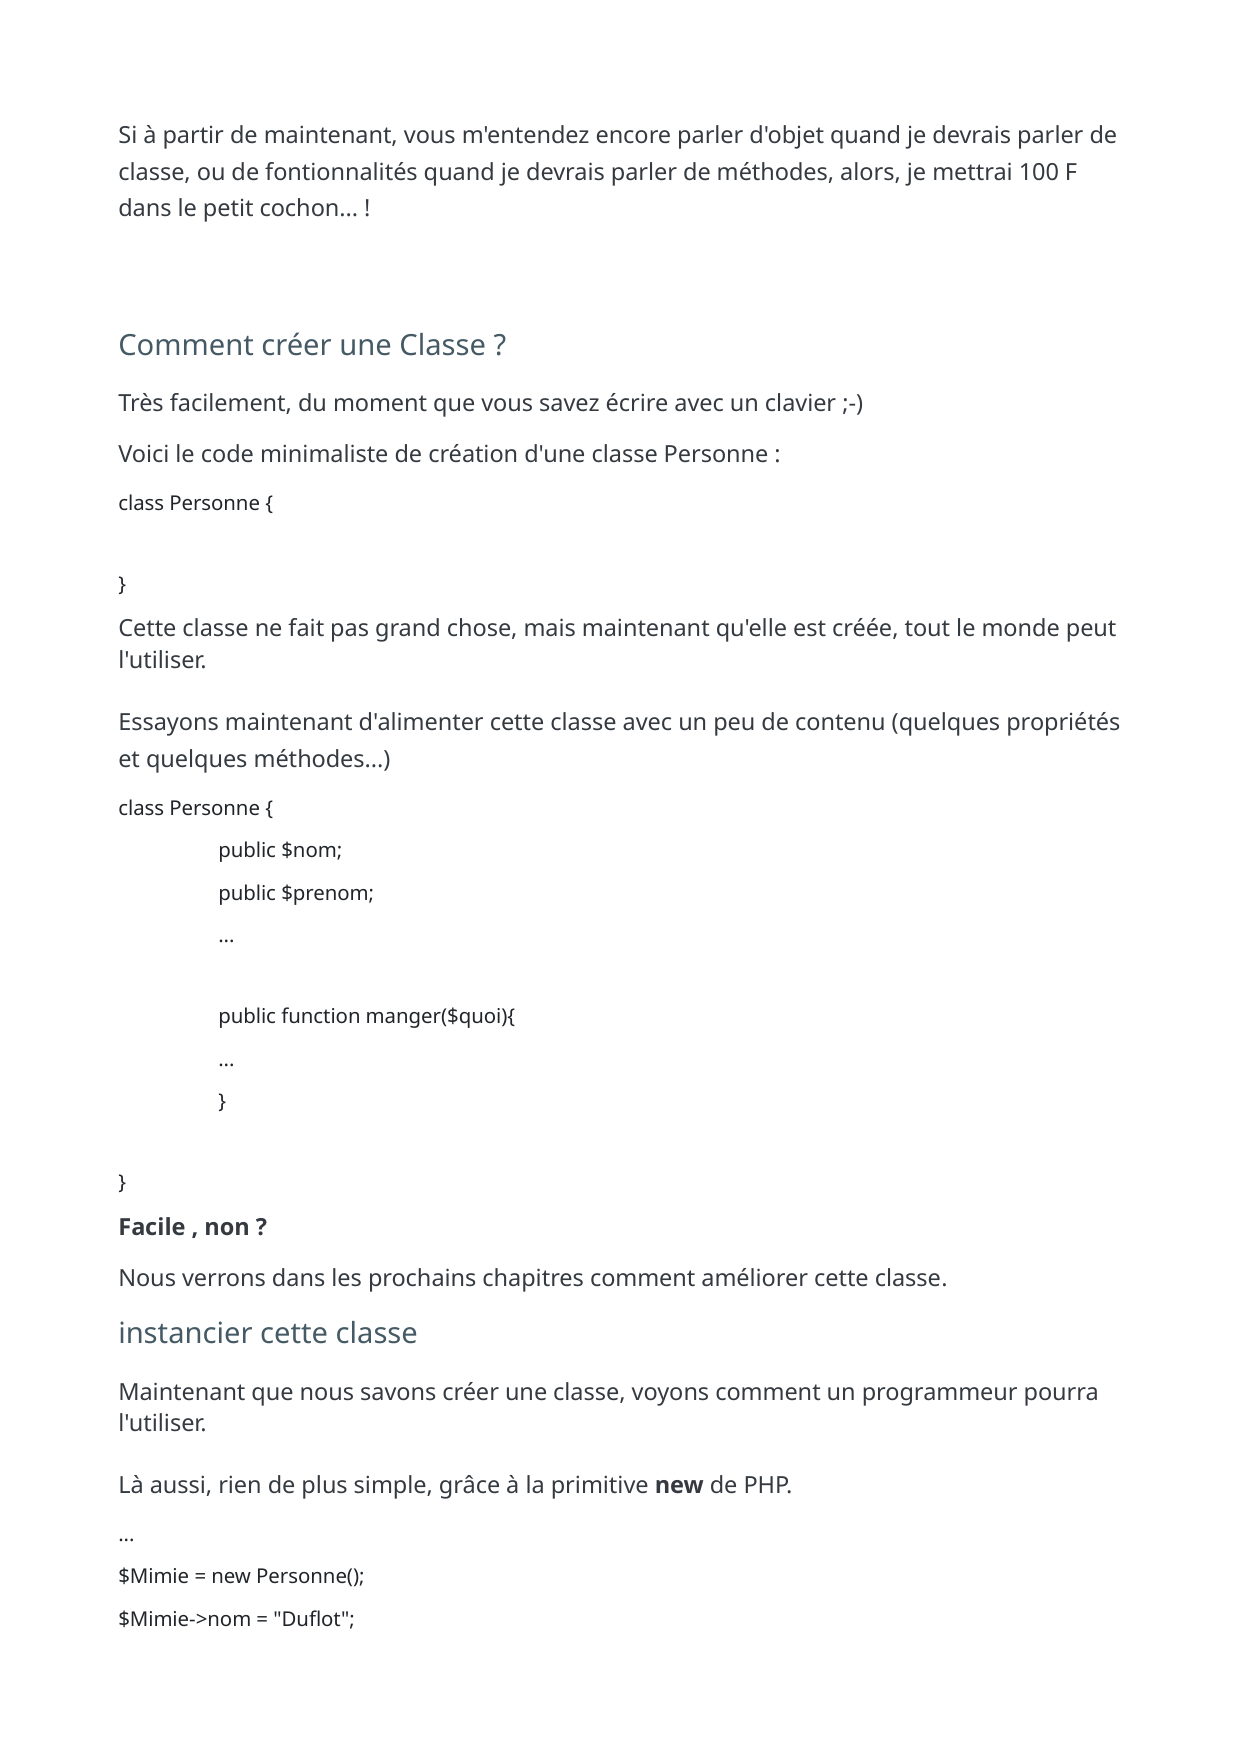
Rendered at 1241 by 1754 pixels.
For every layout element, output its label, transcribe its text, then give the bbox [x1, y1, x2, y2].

text Là aussi, rien de plus simple, grâce à la primitive new de PHP. [118, 1468, 1122, 1500]
text $Mimie->nom = "Duflot"; [118, 1604, 1122, 1632]
text ... [118, 1044, 1122, 1072]
text Essayons maintenant d'alimenter cette classe avec un peu de contenu (quelques propriétés et quelques méthodes...) [118, 705, 1122, 774]
text class Personne { [118, 793, 1122, 821]
text $Mimie = new Personne(); [118, 1562, 1122, 1589]
text public $nom; [118, 836, 1122, 863]
text Très facilement, du moment que vous savez écrire avec un clavier ;-) [118, 386, 1122, 418]
text Voici le code minimaliste de création d'une classe Personne : [118, 437, 1122, 469]
text } [118, 1087, 1122, 1115]
text Cette classe ne fait pas grand chose, mais maintenant qu'elle est créée, tout le monde peut l'utiliser. [118, 612, 1122, 676]
subtitle instancier cette classe [118, 1313, 1122, 1352]
text ... [118, 921, 1122, 949]
text class Personne { [118, 489, 1122, 517]
text } [118, 569, 1122, 597]
subtitle Comment créer une Classe ? [118, 324, 1122, 364]
text Maintenant que nous savons créer une classe, voyons comment un programmeur pourra l'utiliser. [118, 1375, 1122, 1439]
text public function manger($quoi){ [118, 1002, 1122, 1029]
text } [118, 1168, 1122, 1195]
text Nous verrons dans les prochains chapitres comment améliorer cette classe. [118, 1261, 1122, 1293]
text Facile , non ? [118, 1210, 1122, 1242]
text ... [118, 1519, 1122, 1547]
text public $prenom; [118, 878, 1122, 906]
text Si à partir de maintenant, vous m'entendez encore parler d'objet quand je devrais parler de classe, ou de fontionnalités quand je devrais parler de méthodes, alors, je mettrai 100 F dans le petit cochon... ! [118, 118, 1122, 224]
